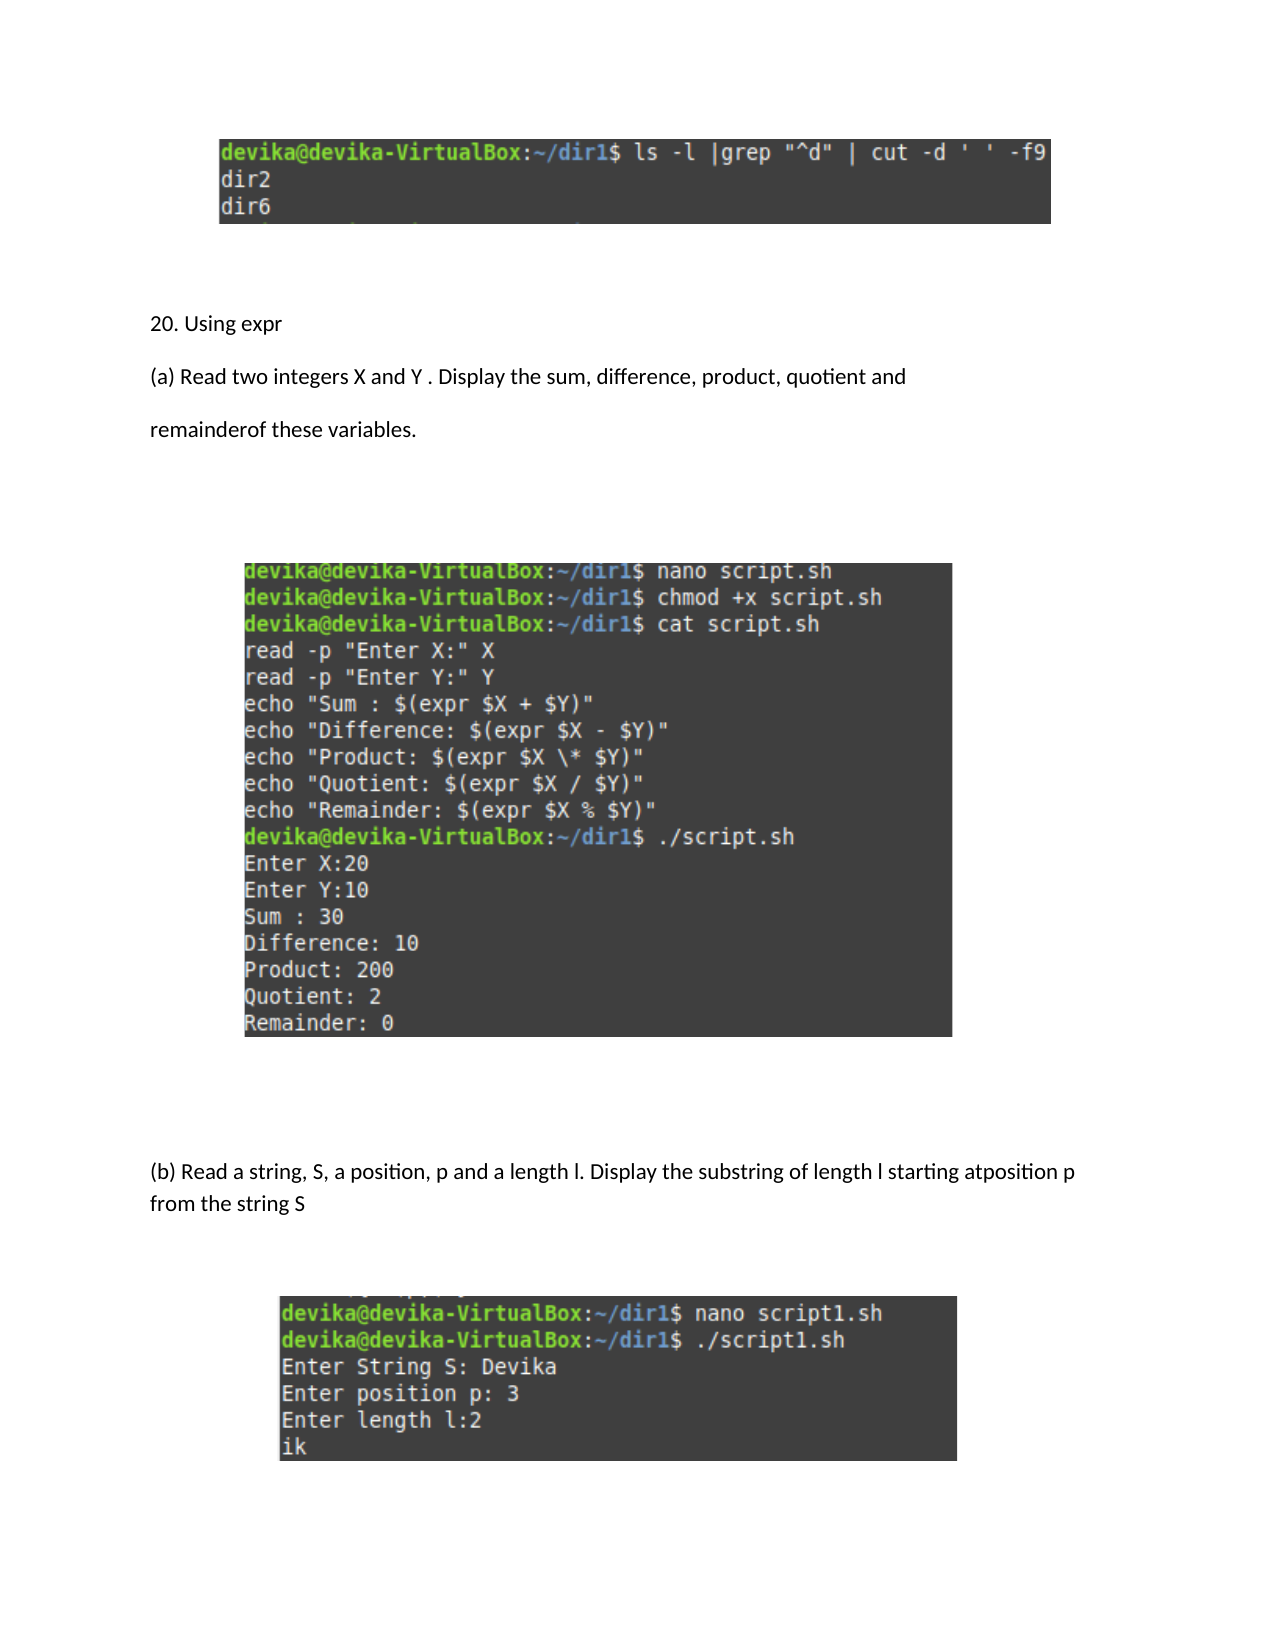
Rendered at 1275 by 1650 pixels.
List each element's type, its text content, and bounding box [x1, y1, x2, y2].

text 20. Using expr [150, 309, 1125, 337]
text remainderof these variables. [150, 415, 1125, 443]
picture [244, 563, 953, 1037]
picture [277, 1296, 958, 1461]
picture [218, 139, 1051, 224]
text (b) Read a string, S, a position, p and a length l. Display the substring of length l starting atposition p from the string S [150, 1157, 1125, 1218]
text (a) Read two integers X and Y . Display the sum, difference, product, quotient and [150, 362, 1125, 390]
